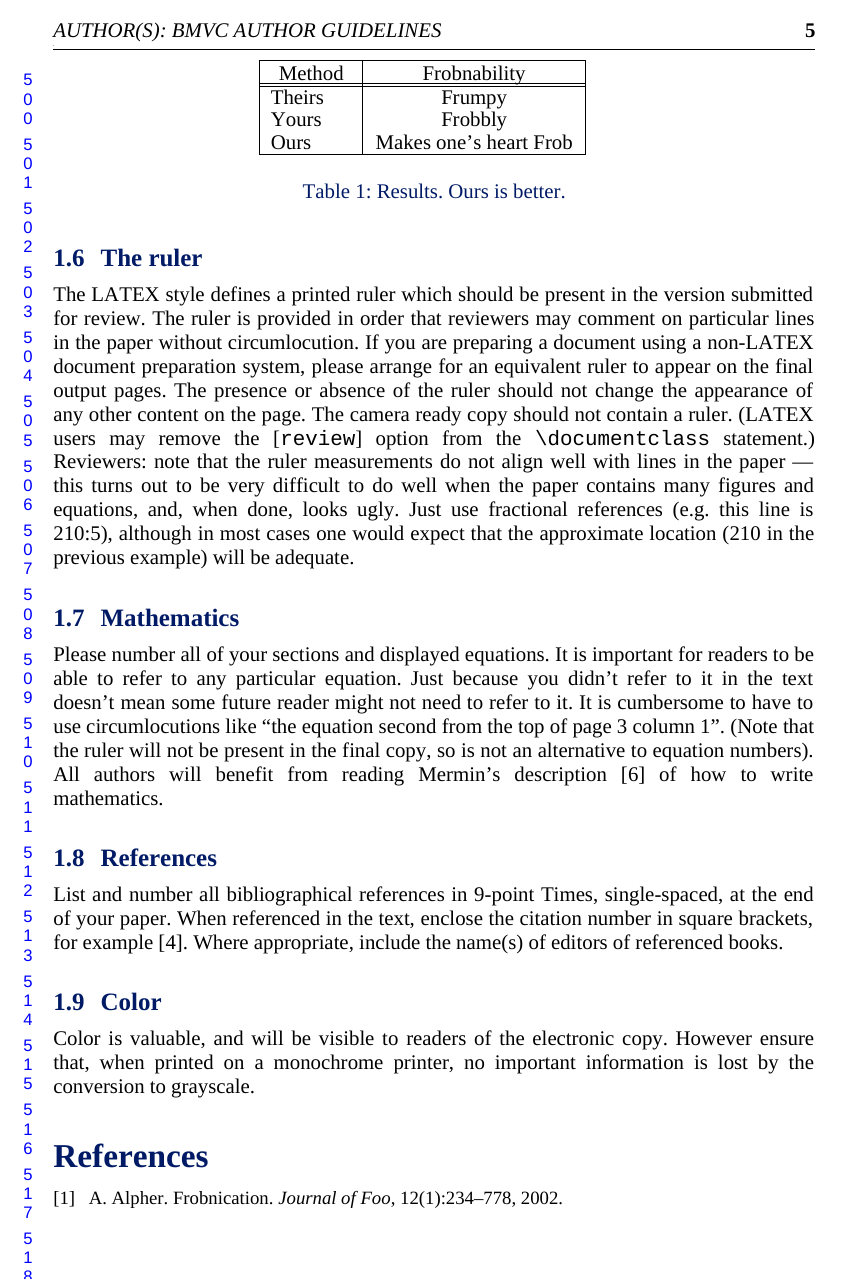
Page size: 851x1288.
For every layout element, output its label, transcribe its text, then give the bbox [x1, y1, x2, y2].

text Please number all of your sections and displayed equations. It is important for readers to be able to refer to any particular equation. Just because you didn’t refer to it in the text doesn’t mean some future reader might not need to refer to it. It is cumbersome to have to use circumlocutions like “the equation second from the top of page 3 column 1”. (Note that the ruler will not be present in the final copy, so is not an alternative to equation numbers). All authors will benefit from reading Mermin’s description [6] of how to write mathematics. [53, 642, 815, 810]
table_header Frobnability [363, 61, 585, 83]
text List and number all bibliographical references in 9-point Times, single-spaced, at the end of your paper. When referenced in the text, enclose the citation number in square brackets, for example [4]. Where appropriate, include the name(s) of editors of referenced books. [53, 882, 815, 954]
table_cell Makes one’s heart Frob [363, 131, 585, 154]
list Color [53, 987, 815, 1016]
text Table 1: Results. Ours is better. [53, 179, 815, 203]
table_cell Frobbly [363, 107, 585, 131]
text [1] A. Alpher. Frobnication. Journal of Foo, 12(1):234–778, 2002. [53, 1187, 815, 1208]
table_cell Frumpy [363, 87, 585, 107]
table_header Method [260, 61, 362, 83]
list Mathematics [53, 603, 815, 632]
list The ruler [53, 243, 815, 272]
text References [53, 1136, 815, 1174]
table_cell Theirs [260, 87, 362, 107]
text The LATEX style defines a printed ruler which should be present in the version submitted for review. The ruler is provided in order that reviewers may comment on particular lines in the paper without circumlocution. If you are preparing a document using a non-LATEX document preparation system, please arrange for an equivalent ruler to appear on the final output pages. The presence or absence of the ruler should not change the appearance of any other content on the page. The camera ready copy should not contain a ruler. (LATEX users may remove the [review] option from the \documentclass statement.) Reviewers: note that the ruler measurements do not align well with lines in the paper — this turns out to be very difficult to do well when the paper contains many figures and equations, and, when done, looks ugly. Just use fractional references (e.g. this line is 210:5), although in most cases one would expect that the approximate location (210 in the previous example) will be adequate. [53, 282, 815, 569]
text Color is valuable, and will be visible to readers of the electronic copy. However ensure that, when printed on a monochrome printer, no important information is lost by the conversion to grayscale. [53, 1027, 815, 1098]
table_cell Ours [260, 131, 362, 154]
list References [53, 843, 815, 872]
table_cell Yours [260, 107, 362, 131]
